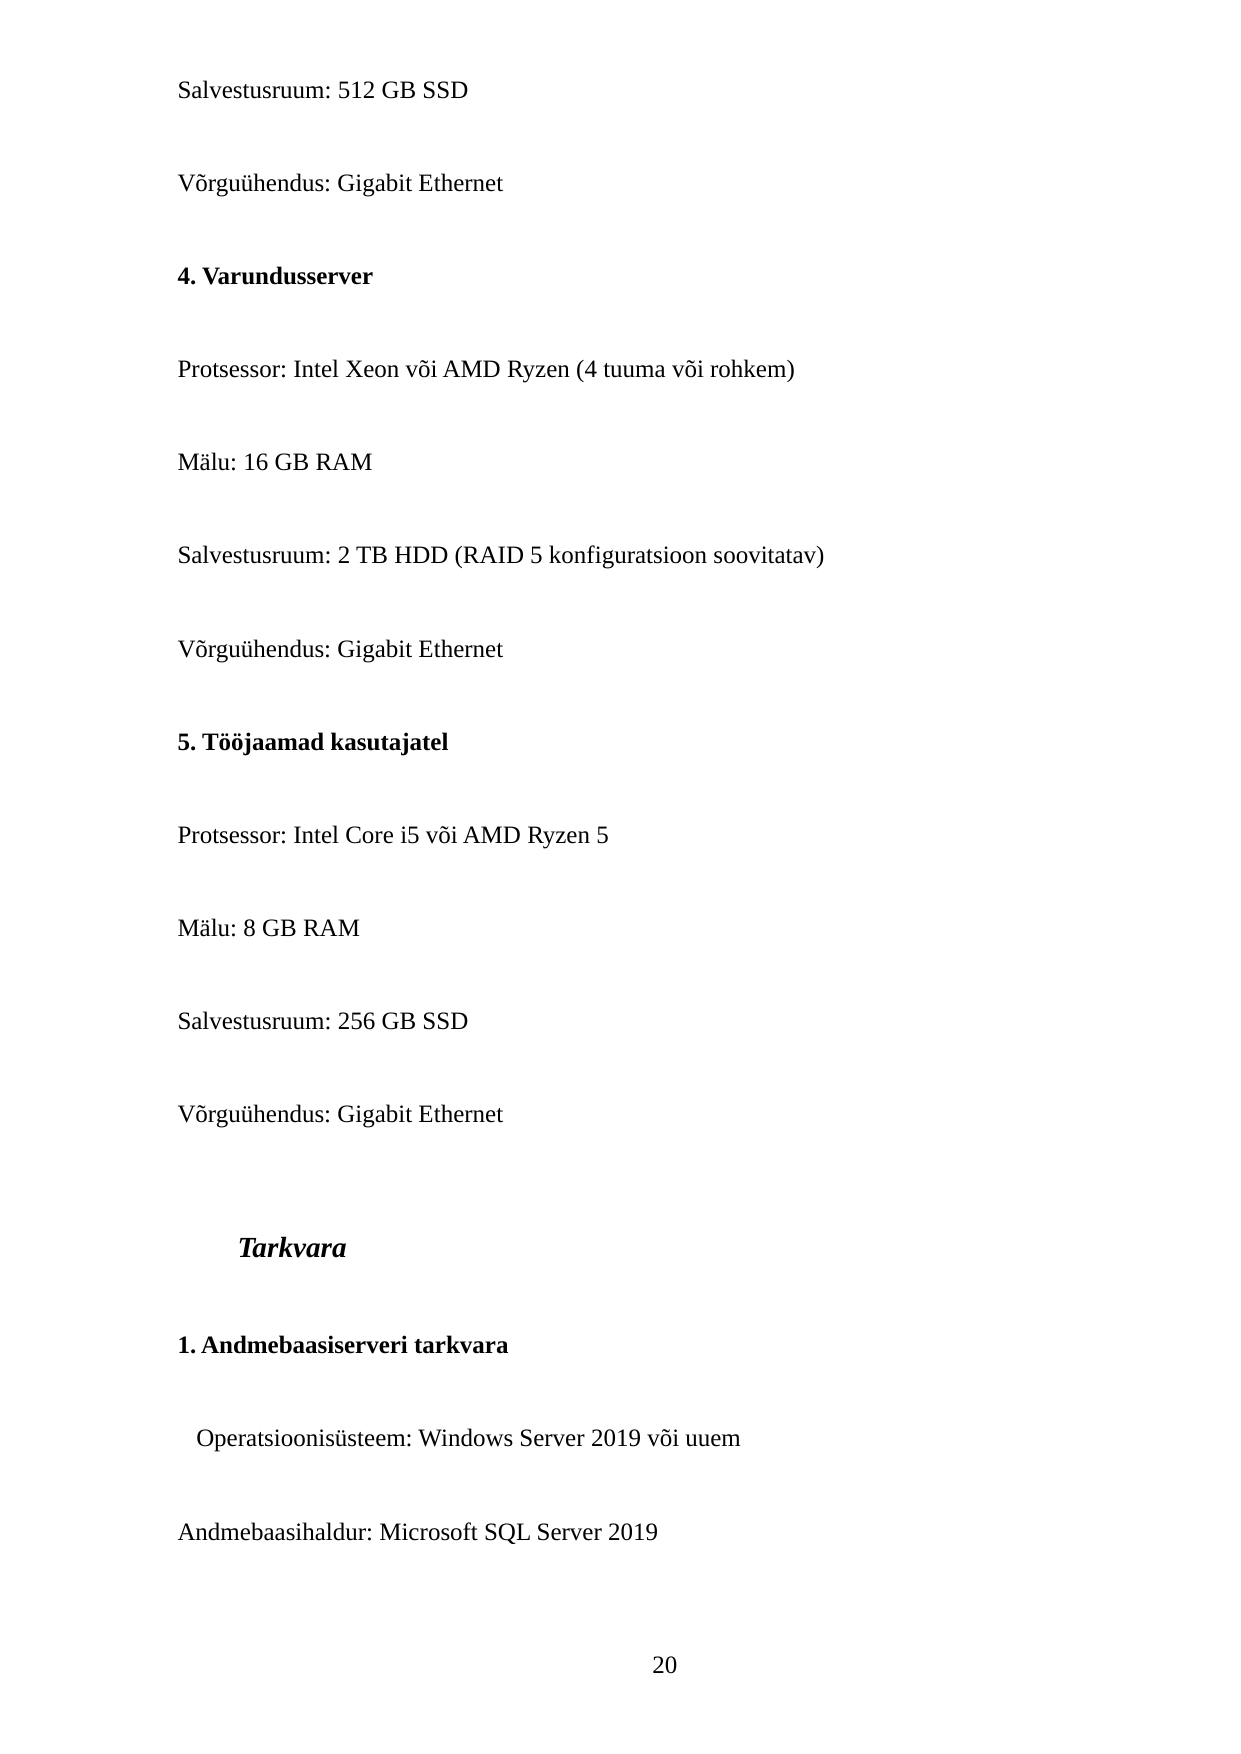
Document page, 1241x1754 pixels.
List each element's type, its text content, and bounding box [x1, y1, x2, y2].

text Salvestusruum: 2 TB HDD (RAID 5 konfiguratsioon soovitatav) [177, 541, 1152, 569]
text Salvestusruum: 256 GB SSD [177, 1006, 1152, 1035]
text Mälu: 16 GB RAM [177, 447, 1152, 476]
text 1. Andmebaasiserveri tarkvara [177, 1330, 1152, 1359]
text Võrguühendus: Gigabit Ethernet [177, 1099, 1152, 1128]
text Salvestusruum: 512 GB SSD [177, 75, 1152, 104]
text 5. Tööjaamad kasutajatel [177, 727, 1152, 756]
text Operatsioonisüsteem: Windows Server 2019 või uuem [177, 1423, 1152, 1452]
text Andmebaasihaldur: Microsoft SQL Server 2019 [177, 1517, 1152, 1545]
subtitle Tarkvara [237, 1230, 1152, 1263]
text Võrguühendus: Gigabit Ethernet [177, 168, 1152, 197]
text Võrguühendus: Gigabit Ethernet [177, 634, 1152, 662]
text Protsessor: Intel Xeon või AMD Ryzen (4 tuuma või rohkem) [177, 354, 1152, 383]
text Protsessor: Intel Core i5 või AMD Ryzen 5 [177, 820, 1152, 849]
text Mälu: 8 GB RAM [177, 913, 1152, 942]
text 4. Varundusserver [177, 261, 1152, 290]
